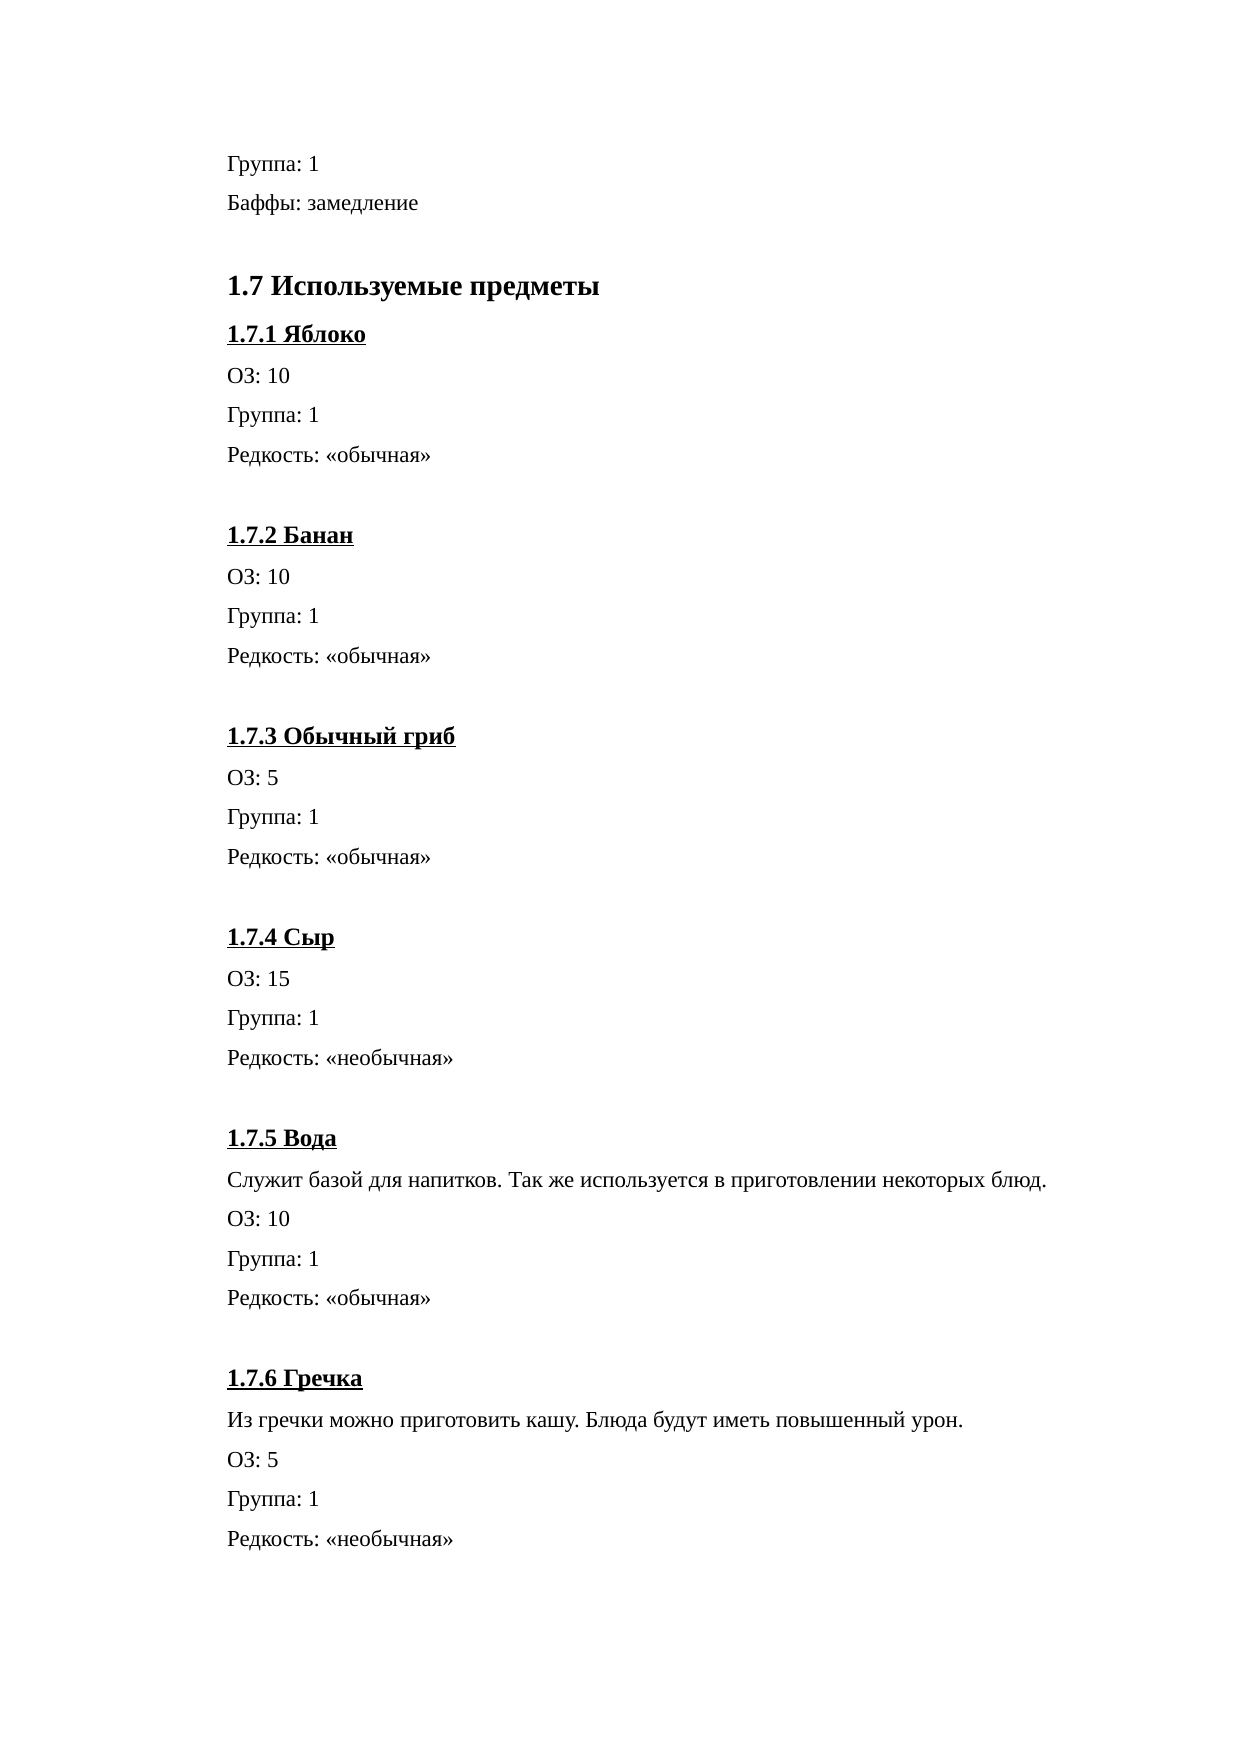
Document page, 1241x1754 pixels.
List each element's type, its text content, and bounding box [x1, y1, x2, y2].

text Редкость: «необычная» [150, 1044, 1090, 1070]
text Редкость: «обычная» [150, 1284, 1090, 1311]
text Группа: 1 [150, 602, 1090, 629]
text Группа: 1 [150, 1245, 1090, 1271]
text Баффы: замедление [150, 189, 1090, 216]
text Редкость: «обычная» [150, 441, 1090, 467]
text 1.7.1 Яблоко [150, 319, 1090, 347]
text Группа: 1 [150, 803, 1090, 830]
text Группа: 1 [150, 150, 1090, 176]
text Редкость: «необычная» [150, 1525, 1090, 1551]
text Из гречки можно приготовить кашу. Блюда будут иметь повышенный урон. [150, 1407, 1090, 1433]
text ОЗ: 5 [150, 1446, 1090, 1472]
text ОЗ: 10 [150, 563, 1090, 589]
text 1.7.4 Сыр [150, 922, 1090, 951]
text ОЗ: 10 [150, 362, 1090, 388]
text Группа: 1 [150, 401, 1090, 428]
text 1.7.2 Банан [150, 520, 1090, 548]
text Группа: 1 [150, 1004, 1090, 1031]
text Редкость: «обычная» [150, 642, 1090, 668]
text ОЗ: 15 [150, 965, 1090, 991]
text 1.7.6 Гречка [150, 1363, 1090, 1392]
text 1.7 Используемые предметы [150, 268, 1090, 302]
text ОЗ: 10 [150, 1206, 1090, 1232]
text Группа: 1 [150, 1486, 1090, 1512]
text 1.7.5 Вода [150, 1123, 1090, 1152]
text ОЗ: 5 [150, 764, 1090, 790]
text 1.7.3 Обычный гриб [150, 721, 1090, 749]
text Служит базой для напитков. Так же используется в приготовлении некоторых блюд. [150, 1166, 1090, 1192]
text Редкость: «обычная» [150, 843, 1090, 869]
